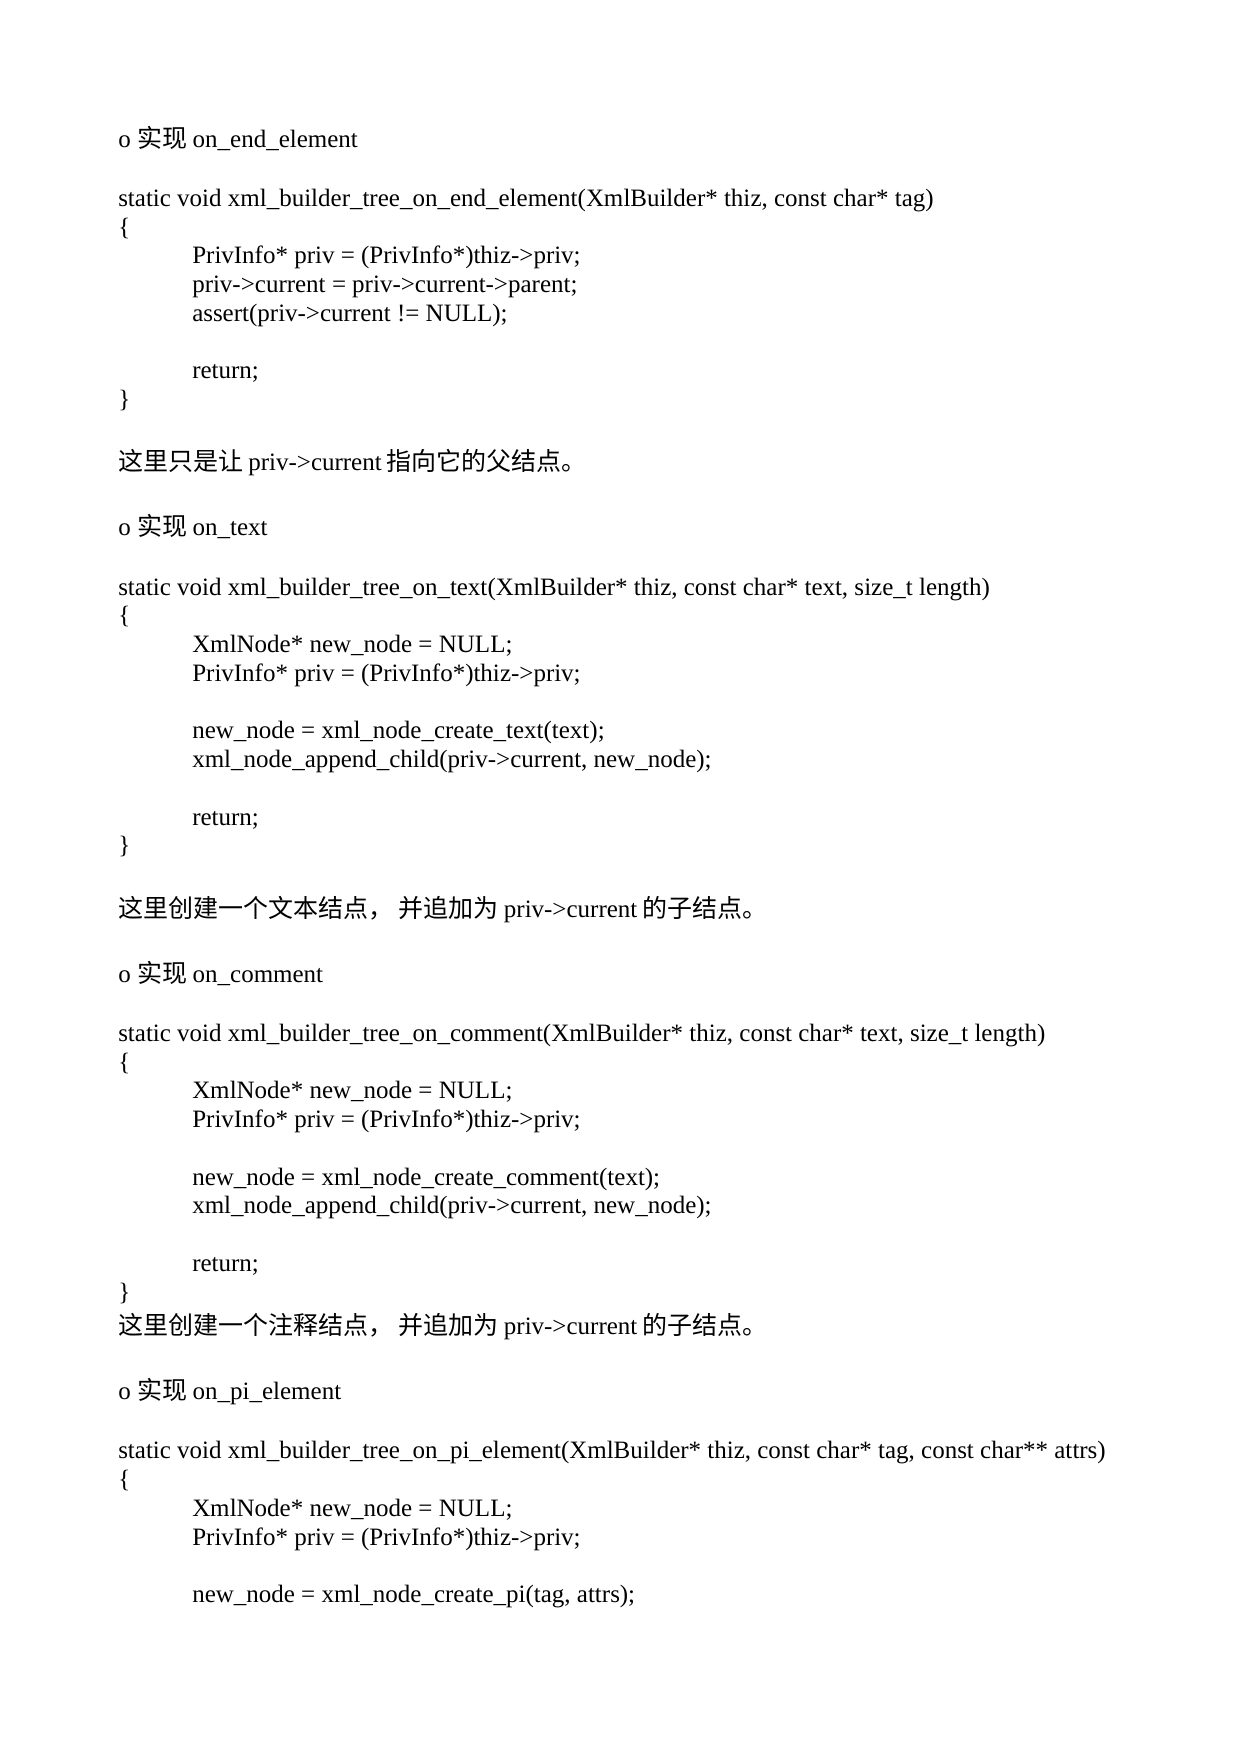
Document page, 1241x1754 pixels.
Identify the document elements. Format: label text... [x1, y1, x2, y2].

text xml_node_append_child(priv->current, new_node); [118, 744, 1122, 773]
text assert(priv->current != NULL); [118, 298, 1122, 327]
text { [118, 1047, 1122, 1076]
text o 实现 on_end_element [118, 118, 1122, 154]
text o 实现 on_text [118, 507, 1122, 543]
text new_node = xml_node_create_comment(text); [118, 1162, 1122, 1191]
text 这里创建一个注释结点， 并追加为priv->current的子结点。 [118, 1306, 1122, 1342]
text o 实现 on_comment [118, 953, 1122, 989]
text XmlNode* new_node = NULL; [118, 629, 1122, 658]
text static void xml_builder_tree_on_text(XmlBuilder* thiz, const char* text, size_t length) [118, 572, 1122, 601]
text PrivInfo* priv = (PrivInfo*)thiz->priv; [118, 658, 1122, 687]
text priv->current = priv->current->parent; [118, 269, 1122, 298]
text PrivInfo* priv = (PrivInfo*)thiz->priv; [118, 241, 1122, 269]
text PrivInfo* priv = (PrivInfo*)thiz->priv; [118, 1522, 1122, 1551]
text o 实现 on_pi_element [118, 1371, 1122, 1407]
text return; [118, 1248, 1122, 1277]
text XmlNode* new_node = NULL; [118, 1493, 1122, 1522]
text xml_node_append_child(priv->current, new_node); [118, 1191, 1122, 1219]
text return; [118, 356, 1122, 384]
text 这里创建一个文本结点， 并追加为priv->current的子结点。 [118, 888, 1122, 924]
text 这里只是让priv->current指向它的父结点。 [118, 442, 1122, 478]
text static void xml_builder_tree_on_comment(XmlBuilder* thiz, const char* text, size_t length) [118, 1018, 1122, 1047]
text new_node = xml_node_create_pi(tag, attrs); [118, 1579, 1122, 1608]
text { [118, 601, 1122, 629]
text PrivInfo* priv = (PrivInfo*)thiz->priv; [118, 1104, 1122, 1133]
text XmlNode* new_node = NULL; [118, 1076, 1122, 1104]
text static void xml_builder_tree_on_end_element(XmlBuilder* thiz, const char* tag) [118, 183, 1122, 212]
text { [118, 1464, 1122, 1493]
text new_node = xml_node_create_text(text); [118, 716, 1122, 744]
text } [118, 1277, 1122, 1306]
text return; [118, 802, 1122, 831]
text static void xml_builder_tree_on_pi_element(XmlBuilder* thiz, const char* tag, const char** attrs) [118, 1436, 1122, 1464]
text } [118, 384, 1122, 413]
text { [118, 212, 1122, 241]
text } [118, 831, 1122, 859]
